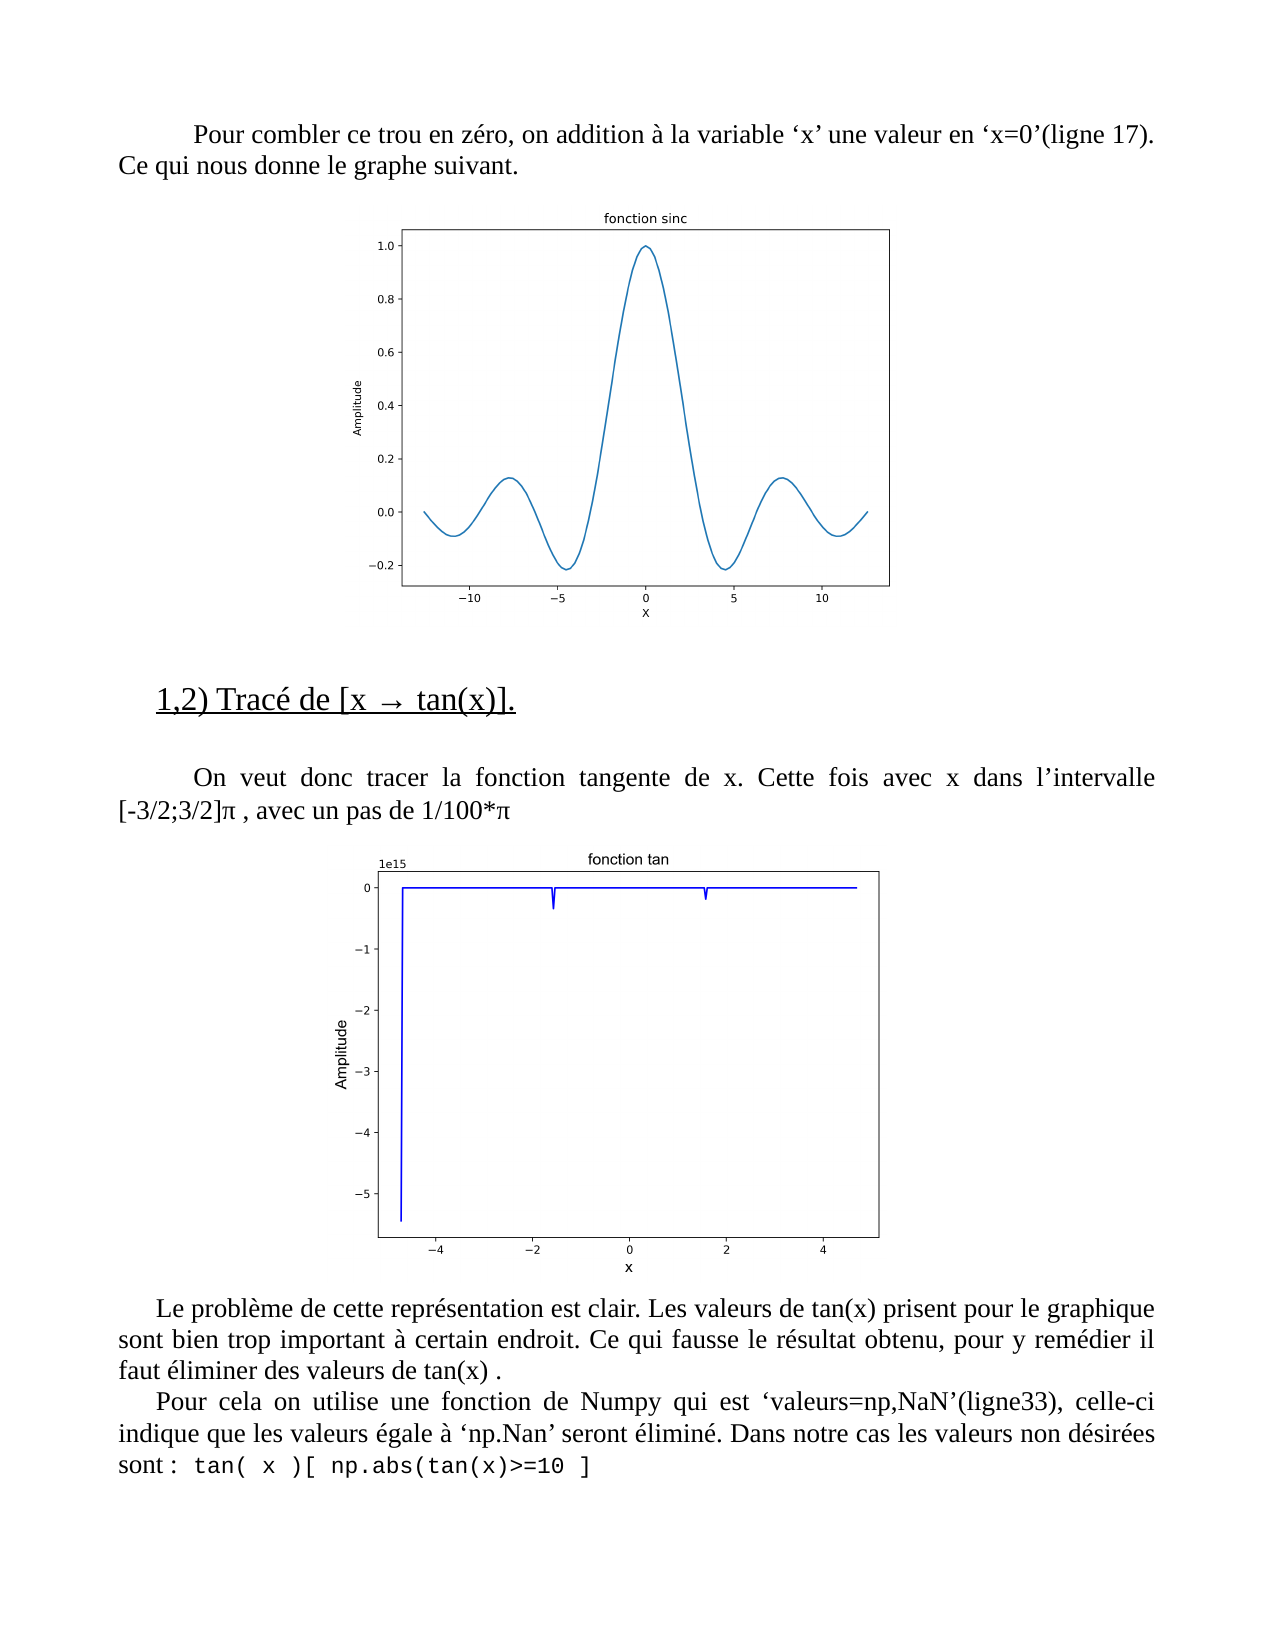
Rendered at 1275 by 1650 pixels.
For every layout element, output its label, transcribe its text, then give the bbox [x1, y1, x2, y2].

picture [345, 205, 897, 627]
text Pour cela on utilise une fonction de Numpy qui est ‘valeurs=np,NaN’(ligne33), celle-ci indique que les valeurs égale à ‘np.Nan’ seront éliminé. Dans notre cas les valeurs non désirées sont : tan( x )[ np.abs(tan(x)>=10 ] [118, 1386, 1157, 1480]
text 1,2) Tracé de [x → tan(x)]. [118, 679, 1157, 717]
text On veut donc tracer la fonction tangente de x. Cette fois avec x dans l’intervalle [-3/2;3/2]π , avec un pas de 1/100*π [118, 755, 1157, 825]
text Pour combler ce trou en zéro, on addition à la variable ‘x’ une valeur en ‘x=0’(ligne 17). Ce qui nous donne le graphe suivant. [118, 118, 1157, 180]
text Le problème de cette représentation est clair. Les valeurs de tan(x) prisent pour le graphique sont bien trop important à certain endroit. Ce qui fausse le résultat obtenu, pour y remédier il faut éliminer des valeurs de tan(x) . [118, 1292, 1157, 1386]
picture [327, 845, 887, 1283]
